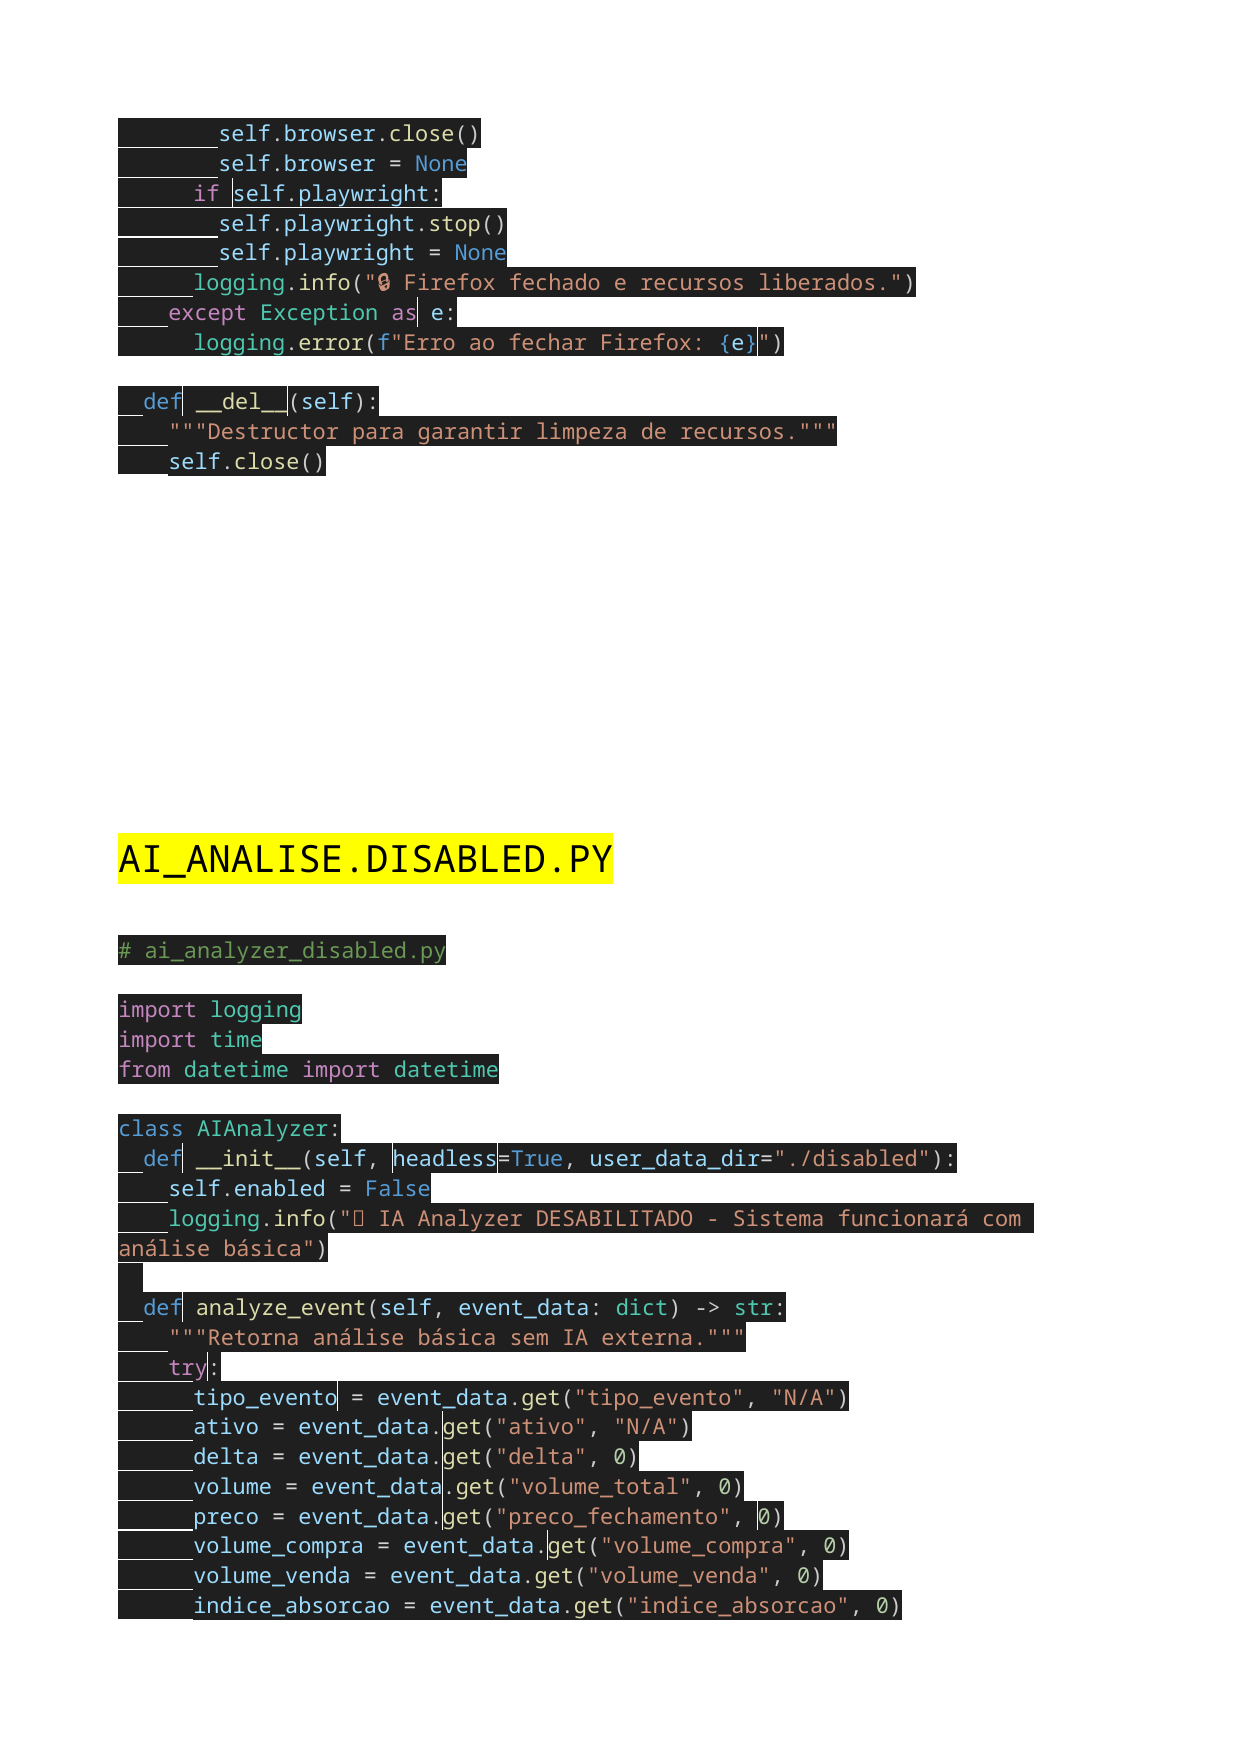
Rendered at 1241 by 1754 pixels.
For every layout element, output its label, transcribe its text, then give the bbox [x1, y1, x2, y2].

text self.enabled = False [118, 1173, 1122, 1203]
text self.playwright.stop() [118, 207, 1122, 237]
text preco = event_data.get("preco_fechamento", 0) [118, 1501, 1122, 1530]
text delta = event_data.get("delta", 0) [118, 1441, 1122, 1471]
text volume = event_data.get("volume_total", 0) [118, 1471, 1122, 1501]
text self.close() [118, 446, 1122, 476]
text from datetime import datetime [118, 1054, 1122, 1084]
text self.playwright = None [118, 237, 1122, 267]
text self.browser = None [118, 148, 1122, 178]
text try: [118, 1352, 1122, 1381]
text logging.error(f"Erro ao fechar Firefox: {e}") [118, 327, 1122, 356]
text tipo_evento = event_data.get("tipo_evento", "N/A") [118, 1381, 1122, 1411]
text if self.playwright: [118, 178, 1122, 207]
text ativo = event_data.get("ativo", "N/A") [118, 1411, 1122, 1441]
text def __init__(self, headless=True, user_data_dir="./disabled"): [118, 1143, 1122, 1173]
text def __del__(self): [118, 386, 1122, 416]
text import time [118, 1024, 1122, 1054]
text class AIAnalyzer: [118, 1113, 1122, 1143]
text volume_compra = event_data.get("volume_compra", 0) [118, 1530, 1122, 1560]
text except Exception as e: [118, 297, 1122, 327]
text # ai_analyzer_disabled.py [118, 935, 1122, 965]
text AI_ANALISE.DISABLED.PY [118, 833, 1122, 884]
text def analyze_event(self, event_data: dict) -> str: [118, 1292, 1122, 1322]
text indice_absorcao = event_data.get("indice_absorcao", 0) [118, 1590, 1122, 1620]
text volume_venda = event_data.get("volume_venda", 0) [118, 1560, 1122, 1590]
text logging.info("🔒 Firefox fechado e recursos liberados.") [118, 267, 1122, 297]
text logging.info("🤖 IA Analyzer DESABILITADO - Sistema funcionará com análise básica") [118, 1203, 1122, 1262]
text """Destructor para garantir limpeza de recursos.""" [118, 416, 1122, 446]
text import logging [118, 994, 1122, 1024]
text self.browser.close() [118, 118, 1122, 148]
text """Retorna análise básica sem IA externa.""" [118, 1322, 1122, 1352]
